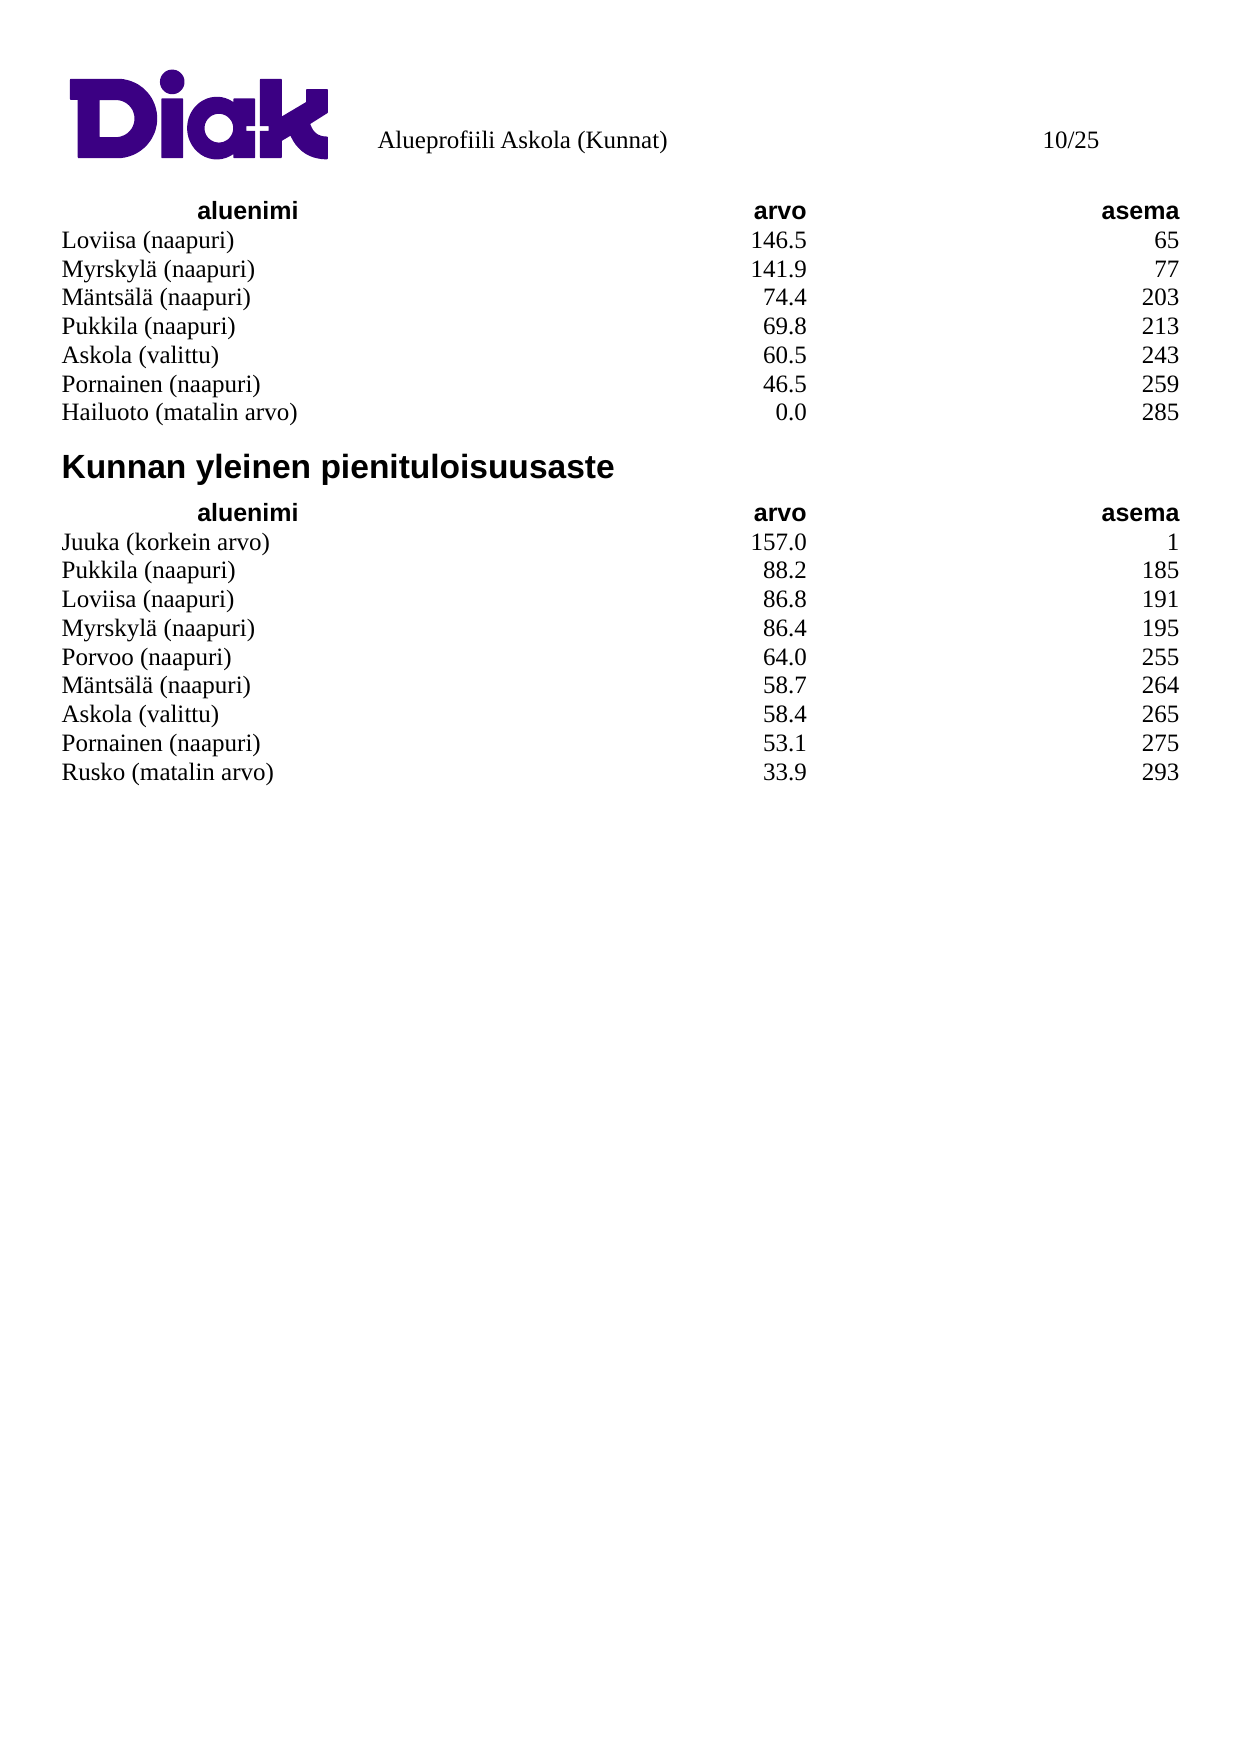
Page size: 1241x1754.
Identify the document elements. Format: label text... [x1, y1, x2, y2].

table_cell Pornainen (naapuri) [61, 728, 434, 757]
table_header aluenimi [61, 196, 434, 225]
table_cell Loviisa (naapuri) [61, 225, 434, 254]
table_cell 33.9 [434, 757, 806, 786]
table_cell 86.4 [434, 613, 806, 642]
table_cell 64.0 [434, 642, 806, 671]
table_cell 69.8 [434, 311, 806, 340]
subtitle Kunnan yleinen pienituloisuusaste [61, 447, 1179, 486]
table_cell Askola (valittu) [61, 699, 434, 728]
table_cell Pukkila (naapuri) [61, 556, 434, 584]
table_cell 58.7 [434, 671, 806, 699]
table_cell 185 [806, 556, 1179, 584]
table_cell 46.5 [434, 369, 806, 397]
table_cell Myrskylä (naapuri) [61, 613, 434, 642]
table_cell Askola (valittu) [61, 340, 434, 369]
table_header aluenimi [61, 498, 434, 527]
table_cell 264 [806, 671, 1179, 699]
table_cell 157.0 [434, 527, 806, 556]
table_cell 0.0 [434, 398, 806, 426]
table_cell Pornainen (naapuri) [61, 369, 434, 397]
table_cell 195 [806, 613, 1179, 642]
table_cell 265 [806, 699, 1179, 728]
table_cell 53.1 [434, 728, 806, 757]
table_cell 243 [806, 340, 1179, 369]
table_cell Mäntsälä (naapuri) [61, 283, 434, 311]
table_cell Porvoo (naapuri) [61, 642, 434, 671]
table_cell 58.4 [434, 699, 806, 728]
table_header asema [806, 498, 1179, 527]
table_cell 65 [806, 225, 1179, 254]
table_cell Pukkila (naapuri) [61, 311, 434, 340]
table_cell 141.9 [434, 254, 806, 282]
table_cell 255 [806, 642, 1179, 671]
table_cell 77 [806, 254, 1179, 282]
table_cell 146.5 [434, 225, 806, 254]
table_cell 293 [806, 757, 1179, 786]
table_cell 275 [806, 728, 1179, 757]
table_header asema [806, 196, 1179, 225]
table_cell Juuka (korkein arvo) [61, 527, 434, 556]
table_cell Hailuoto (matalin arvo) [61, 398, 434, 426]
table_cell 203 [806, 283, 1179, 311]
table_cell 259 [806, 369, 1179, 397]
table_header arvo [434, 196, 806, 225]
table_cell 1 [806, 527, 1179, 556]
table_cell 86.8 [434, 584, 806, 613]
table_cell Myrskylä (naapuri) [61, 254, 434, 282]
table_cell 60.5 [434, 340, 806, 369]
table_header arvo [434, 498, 806, 527]
table_cell 285 [806, 398, 1179, 426]
table_cell 74.4 [434, 283, 806, 311]
table_cell Loviisa (naapuri) [61, 584, 434, 613]
table_cell 88.2 [434, 556, 806, 584]
table_cell Mäntsälä (naapuri) [61, 671, 434, 699]
table_cell 191 [806, 584, 1179, 613]
table_cell Rusko (matalin arvo) [61, 757, 434, 786]
table_cell 213 [806, 311, 1179, 340]
